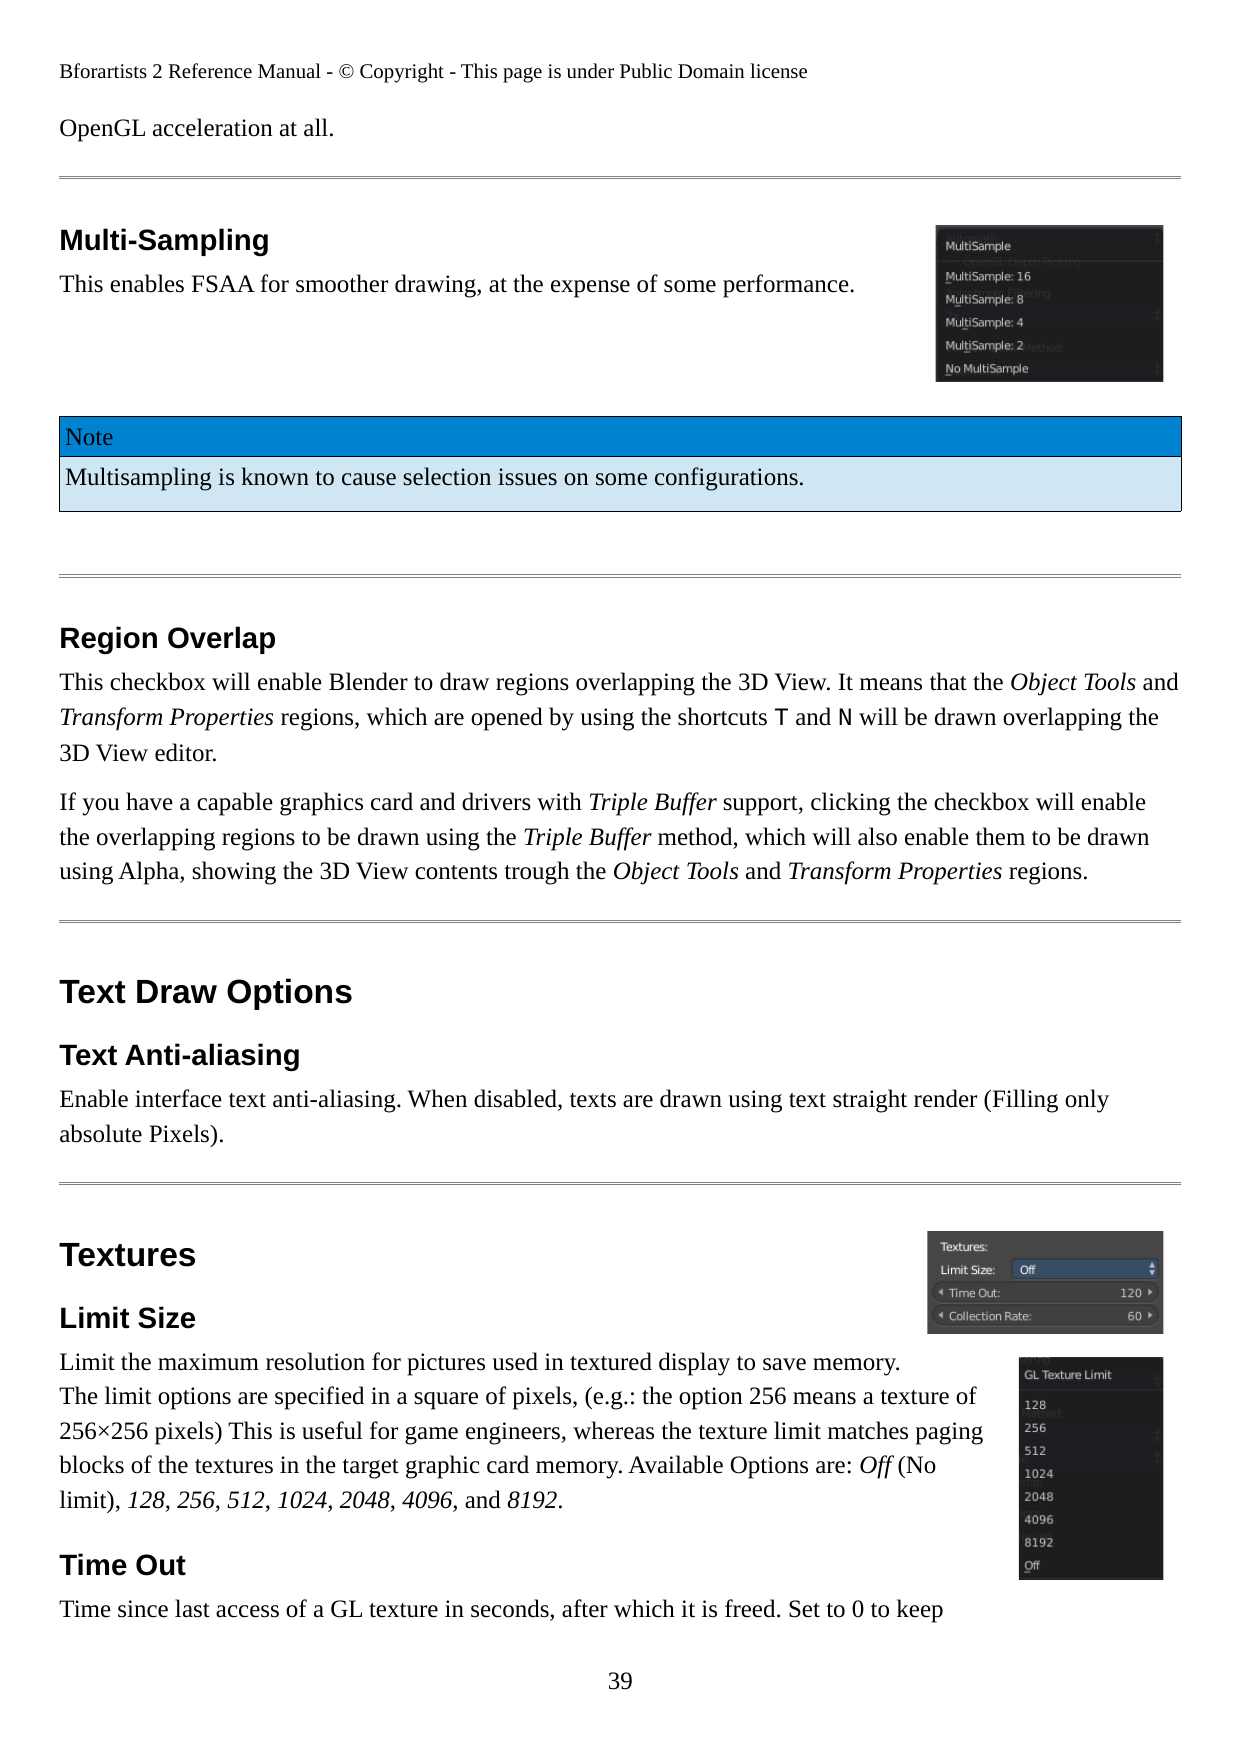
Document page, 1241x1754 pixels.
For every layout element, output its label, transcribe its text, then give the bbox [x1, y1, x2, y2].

subtitle Limit Size [59, 1301, 927, 1334]
subtitle Time Out [59, 1548, 1181, 1582]
text Limit the maximum resolution for pictures used in textured display to save memory. The limit options are specified in a square of pixels, (e.g.: the option 256 means a texture of 256×256 pixels) This is useful for game engineers, whereas the texture limit matches paging blocks of the textures in the target graphic card memory. Available Options are: Off (No limit), 128, 256, 512, 1024, 2048, 4096, and 8192. [59, 1347, 1181, 1513]
subtitle Textures [59, 1235, 927, 1273]
picture [935, 225, 1164, 382]
text Enable interface text anti-aliasing. When disabled, texts are drawn using text straight render (Filling only absolute Pixels). [59, 1084, 1181, 1147]
subtitle [1164, 1301, 1181, 1334]
text If you have a capable graphics card and drivers with Triple Buffer support, clicking the checkbox will enable the overlapping regions to be drawn using the Triple Buffer method, which will also enable them to be drawn using Alpha, showing the 3D View contents trough the Object Tools and Transform Properties regions. [59, 787, 1181, 885]
text This enables FSAA for smoother drawing, at the expense of some performance. [59, 269, 935, 297]
subtitle Text Draw Options [59, 972, 1181, 1011]
picture [927, 1231, 1164, 1334]
table_header Note [60, 417, 1181, 456]
subtitle Multi-Sampling [59, 222, 1181, 256]
text OpenGL acceleration at all. [59, 113, 1181, 141]
subtitle Region Overlap [59, 621, 1181, 655]
table_cell Multisampling is known to cause selection issues on some configurations. [60, 457, 1181, 511]
text Time since last access of a GL texture in seconds, after which it is freed. Set to 0 to keep [59, 1594, 1181, 1623]
subtitle [1164, 1235, 1181, 1273]
picture [1018, 1357, 1164, 1580]
subtitle Text Anti-aliasing [59, 1038, 1181, 1072]
text This checkbox will enable Blender to draw regions overlapping the 3D View. It means that the Object Tools and Transform Properties regions, which are opened by using the shortcuts T and N will be drawn overlapping the 3D View editor. [59, 667, 1181, 767]
